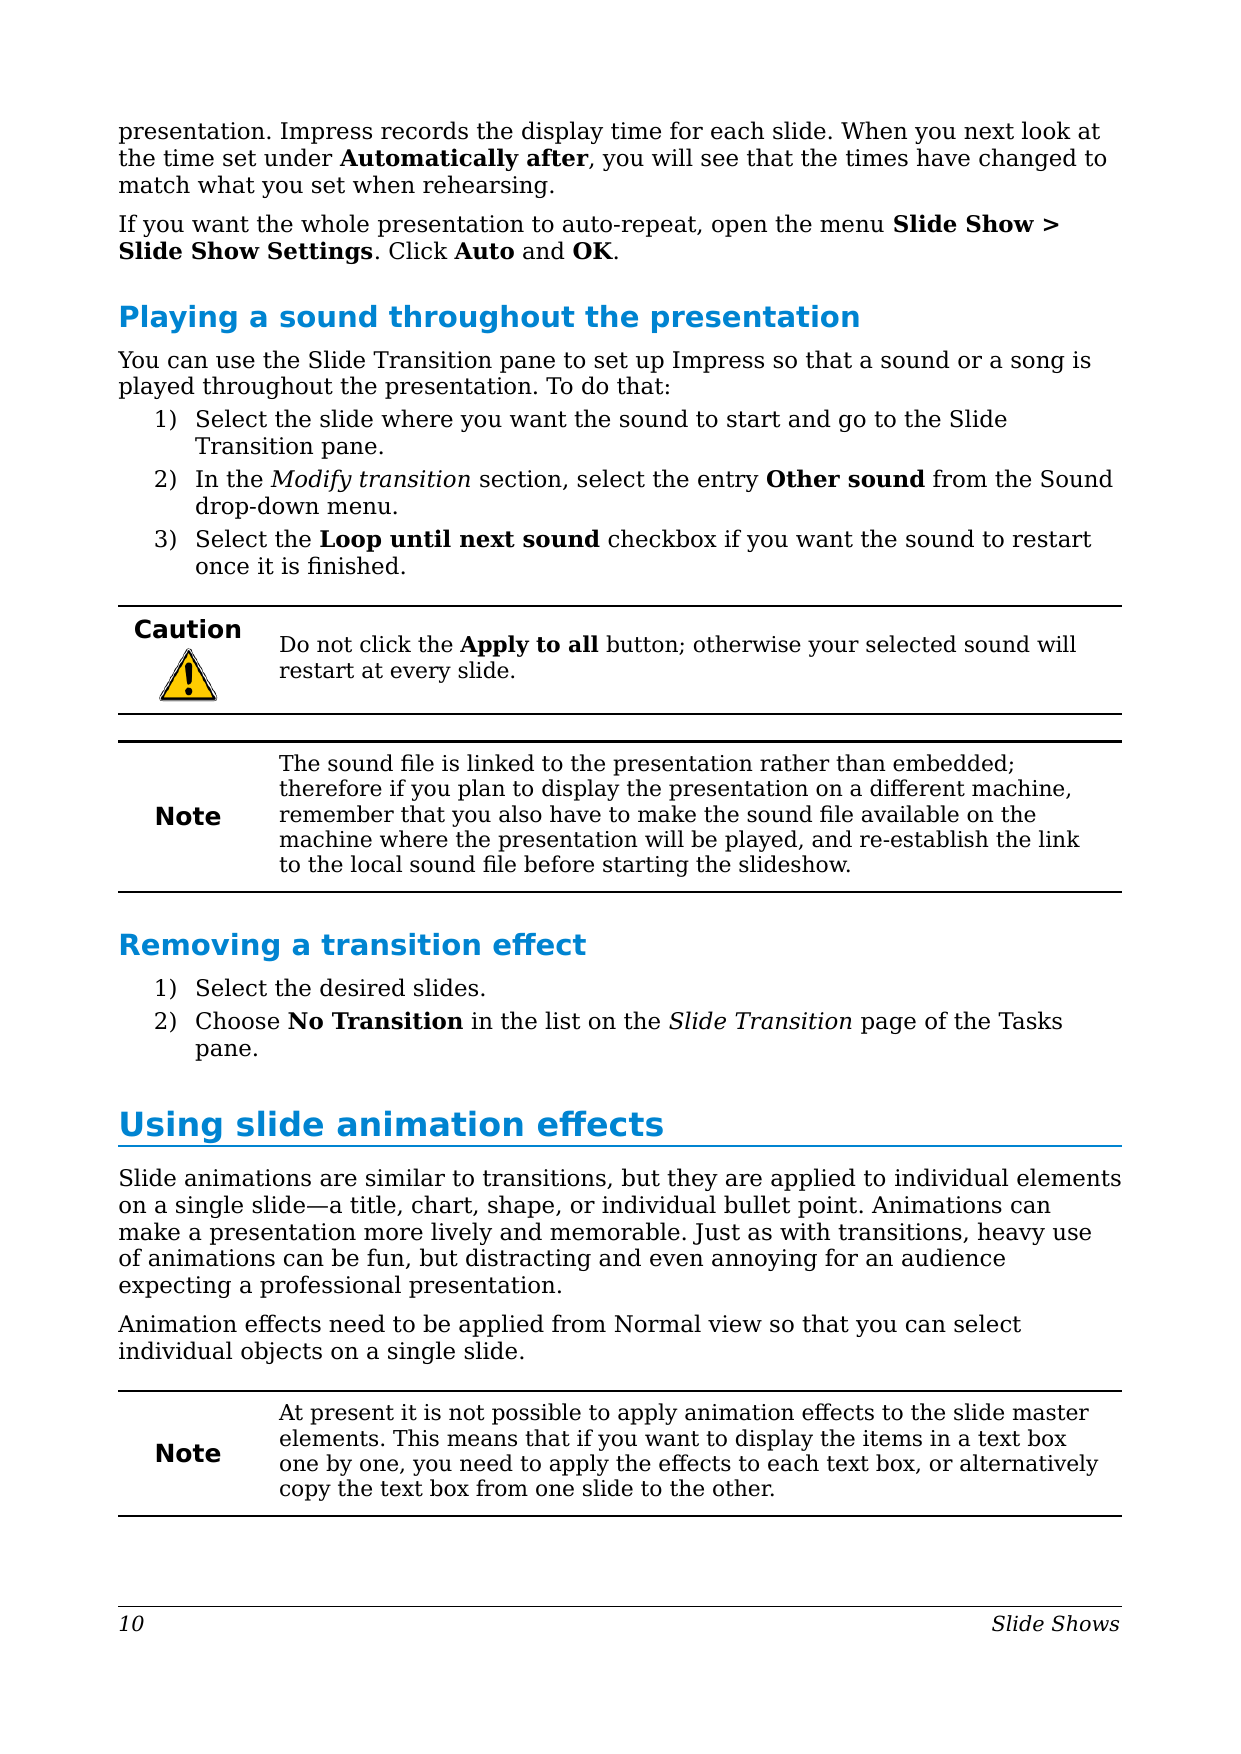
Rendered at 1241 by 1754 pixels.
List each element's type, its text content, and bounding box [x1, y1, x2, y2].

table_header Note [118, 1392, 257, 1515]
picture [155, 644, 220, 705]
list Choose No Transition in the list on the Slide Transition page of the Tasks pane. [177, 1008, 1122, 1061]
list Select the slide where you want the sound to start and go to the Slide Transition pane. [177, 407, 1122, 460]
text Animation effects need to be applied from Normal view so that you can select individual objects on a single slide. [118, 1311, 1122, 1365]
text If you want the whole presentation to auto-repeat, open the menu Slide Show > Slide Show Settings. Click Auto and OK. [118, 211, 1122, 265]
list Select the desired slides. [177, 975, 1122, 1002]
table_header The sound file is linked to the presentation rather than embedded; therefore if you plan to display the presentation on a different machine, remember that you also have to make the sound file available on the machine where the presentation will be played, and re-establish the link to the local sound file before starting the slideshow. [258, 743, 1122, 891]
table_header Do not click the Apply to all button; otherwise your selected sound will restart at every slide. [258, 607, 1122, 713]
text presentation. Impress records the display time for each slide. When you next look at the time set under Automatically after, you will see that the times have changed to match what you set when rehearsing. [118, 118, 1122, 198]
list Select the Loop until next sound checkbox if you want the sound to restart once it is finished. [177, 526, 1122, 580]
table_header Caution [118, 607, 257, 713]
list You can use the Slide Transition pane to set up Impress so that a sound or a song is played throughout the presentation. To do that: [118, 347, 1122, 400]
table_header At present it is not possible to apply animation effects to the slide master elements. This means that if you want to display the items in a text box one by one, you need to apply the effects to each text box, or alternatively copy the text box from one slide to the other. [258, 1392, 1122, 1515]
text Slide animations are similar to transitions, but they are applied to individual elements on a single slide—a title, chart, shape, or individual bullet point. Animations can make a presentation more lively and memorable. Just as with transitions, heavy use of animations can be fun, but distracting and even annoying for an audience expecting a professional presentation. [118, 1166, 1122, 1299]
list In the Modify transition section, select the entry Other sound from the Sound drop-down menu. [177, 466, 1122, 520]
subtitle Playing a sound throughout the presentation [118, 300, 1122, 334]
subtitle Using slide animation effects [118, 1106, 1122, 1145]
subtitle Removing a transition effect [118, 928, 1122, 962]
table_header Note [118, 743, 257, 891]
